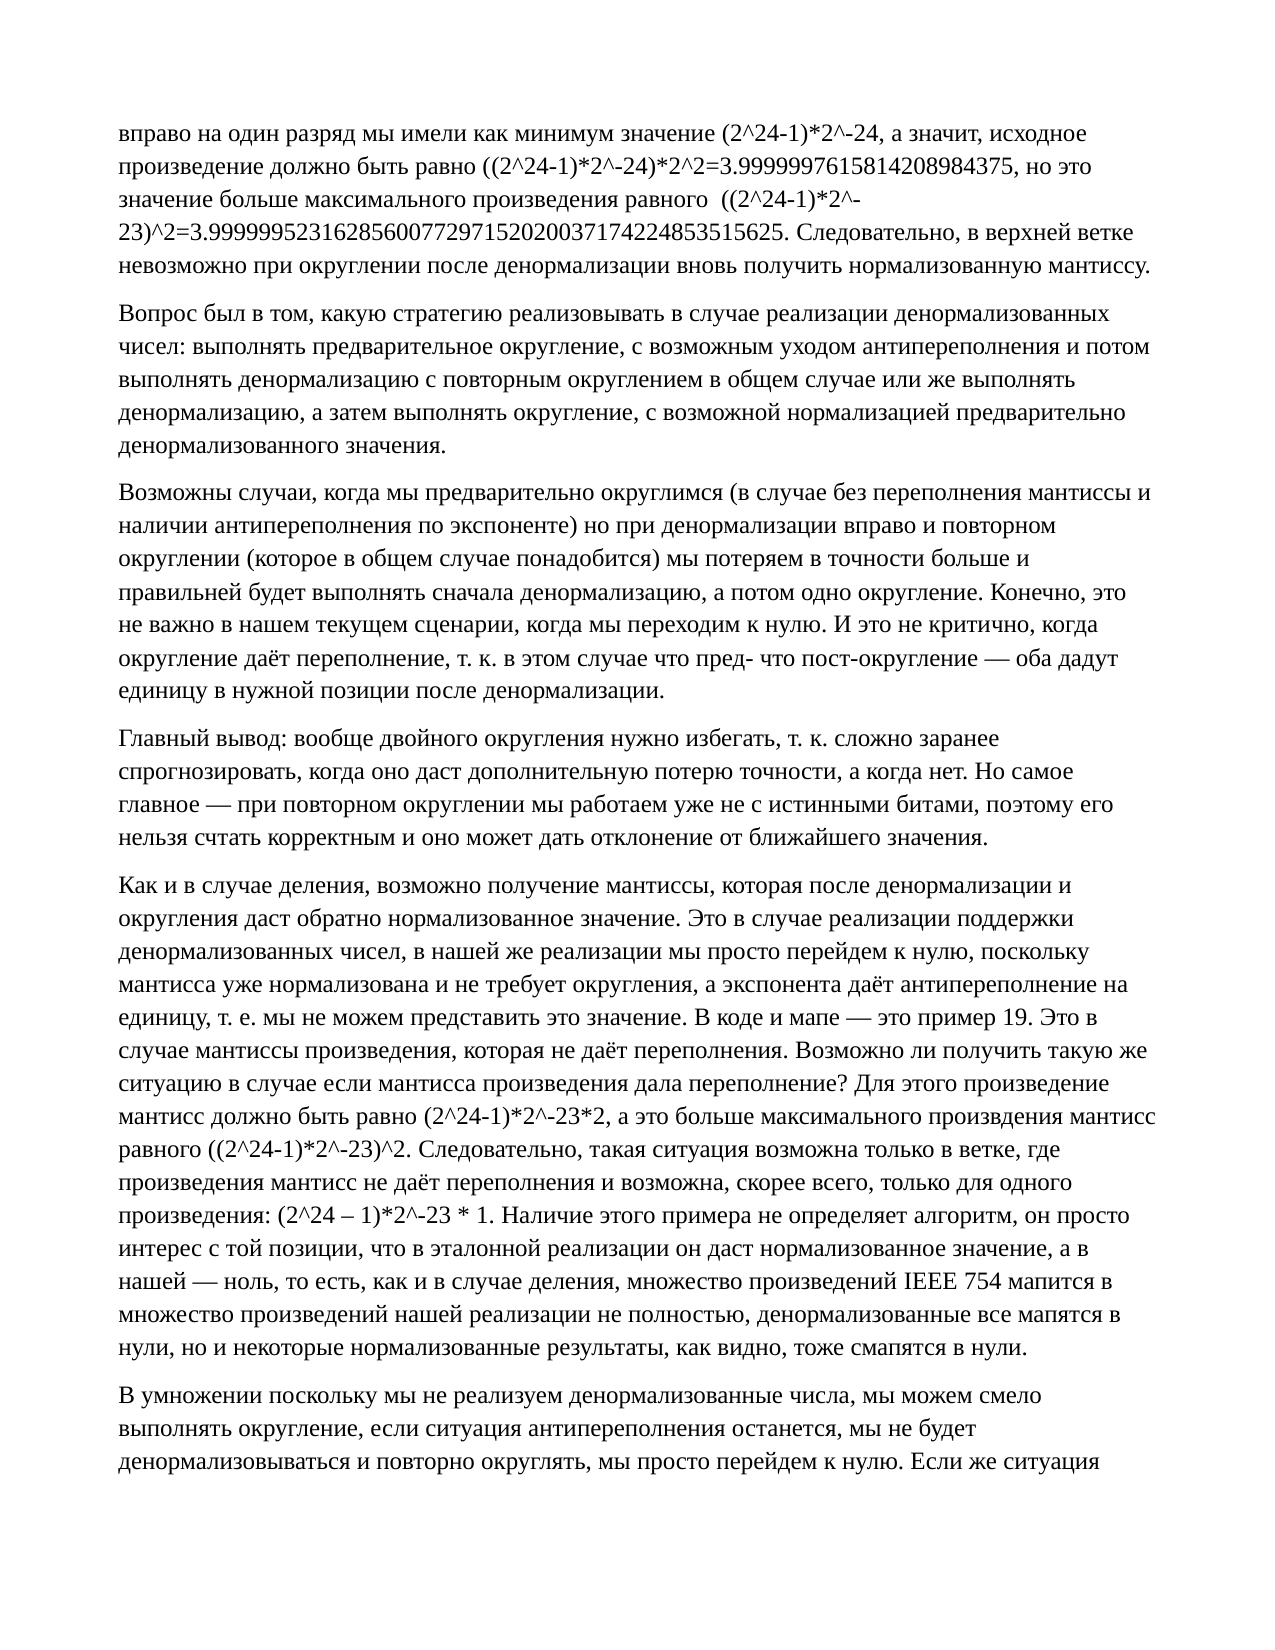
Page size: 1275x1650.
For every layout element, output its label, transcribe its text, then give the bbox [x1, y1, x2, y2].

text Главный вывод: вообще двойного округления нужно избегать, т. к. сложно заранее спрогнозировать, когда оно даст дополнительную потерю точности, а когда нет. Но самое главное — при повторном округлении мы работаем уже не с истинными битами, поэтому его нельзя счтать корректным и оно может дать отклонение от ближайшего значения. [118, 723, 1157, 851]
text Как и в случае деления, возможно получение мантиссы, которая после денормализации и округления даст обратно нормализованное значение. Это в случае реализации поддержки денормализованных чисел, в нашей же реализации мы просто перейдем к нулю, поскольку мантисса уже нормализована и не требует округления, а экспонента даёт антипереполнение на единицу, т. е. мы не можем представить это значение. В коде и мапе — это пример 19. Это в случае мантиссы произведения, которая не даёт переполнения. Возможно ли получить такую же ситуацию в случае если мантисса произведения дала переполнение? Для этого произведение мантисс должно быть равно (2^24-1)*2^-23*2, а это больше максимального произвдения мантисс равного ((2^24-1)*2^-23)^2. Следовательно, такая ситуация возможна только в ветке, где произведения мантисс не даёт переполнения и возможна, скорее всего, только для одного произведения: (2^24 – 1)*2^-23 * 1. Наличие этого примера не определяет алгоритм, он просто интерес с той позиции, что в эталонной реализации он даст нормализованное значение, а в нашей — ноль, то есть, как и в случае деления, множество произведений IEEE 754 мапится в множество произведений нашей реализации не полностью, денормализованные все мапятся в нули, но и некоторые нормализованные результаты, как видно, тоже смапятся в нули. [118, 870, 1157, 1361]
text В умножении поскольку мы не реализуем денормализованные числа, мы можем смело выполнять округление, если ситуация антипереполнения останется, мы не будет денормализовываться и повторно округлять, мы просто перейдем к нулю. Если же ситуация [118, 1380, 1157, 1474]
text Возможны случаи, когда мы предварительно округлимся (в случае без переполнения мантиссы и наличии антипереполнения по экспоненте) но при денормализации вправо и повторном округлении (которое в общем случае понадобится) мы потеряем в точности больше и правильней будет выполнять сначала денормализацию, а потом одно округление. Конечно, это не важно в нашем текущем сценарии, когда мы переходим к нулю. И это не критично, когда округление даёт переполнение, т. к. в этом случае что пред- что пост-округление — оба дадут единицу в нужной позиции после денормализации. [118, 477, 1157, 704]
text вправо на один разряд мы имели как минимум значение (2^24-1)*2^-24, а значит, исходное произведение должно быть равно ((2^24-1)*2^-24)*2^2=3.9999997615814208984375, но это значение больше максимального произведения равного ((2^24-1)*2^-23)^2=3.9999995231628560077297152020037174224853515625. Следовательно, в верхней ветке невозможно при округлении после денормализации вновь получить нормализованную мантиссу. [118, 118, 1157, 279]
text Вопрос был в том, какую стратегию реализовывать в случае реализации денормализованных чисел: выполнять предварительное округление, с возможным уходом антипереполнения и потом выполнять денормализацию с повторным округлением в общем случае или же выполнять денормализацию, а затем выполнять округление, с возможной нормализацией предварительно денормализованного значения. [118, 298, 1157, 459]
